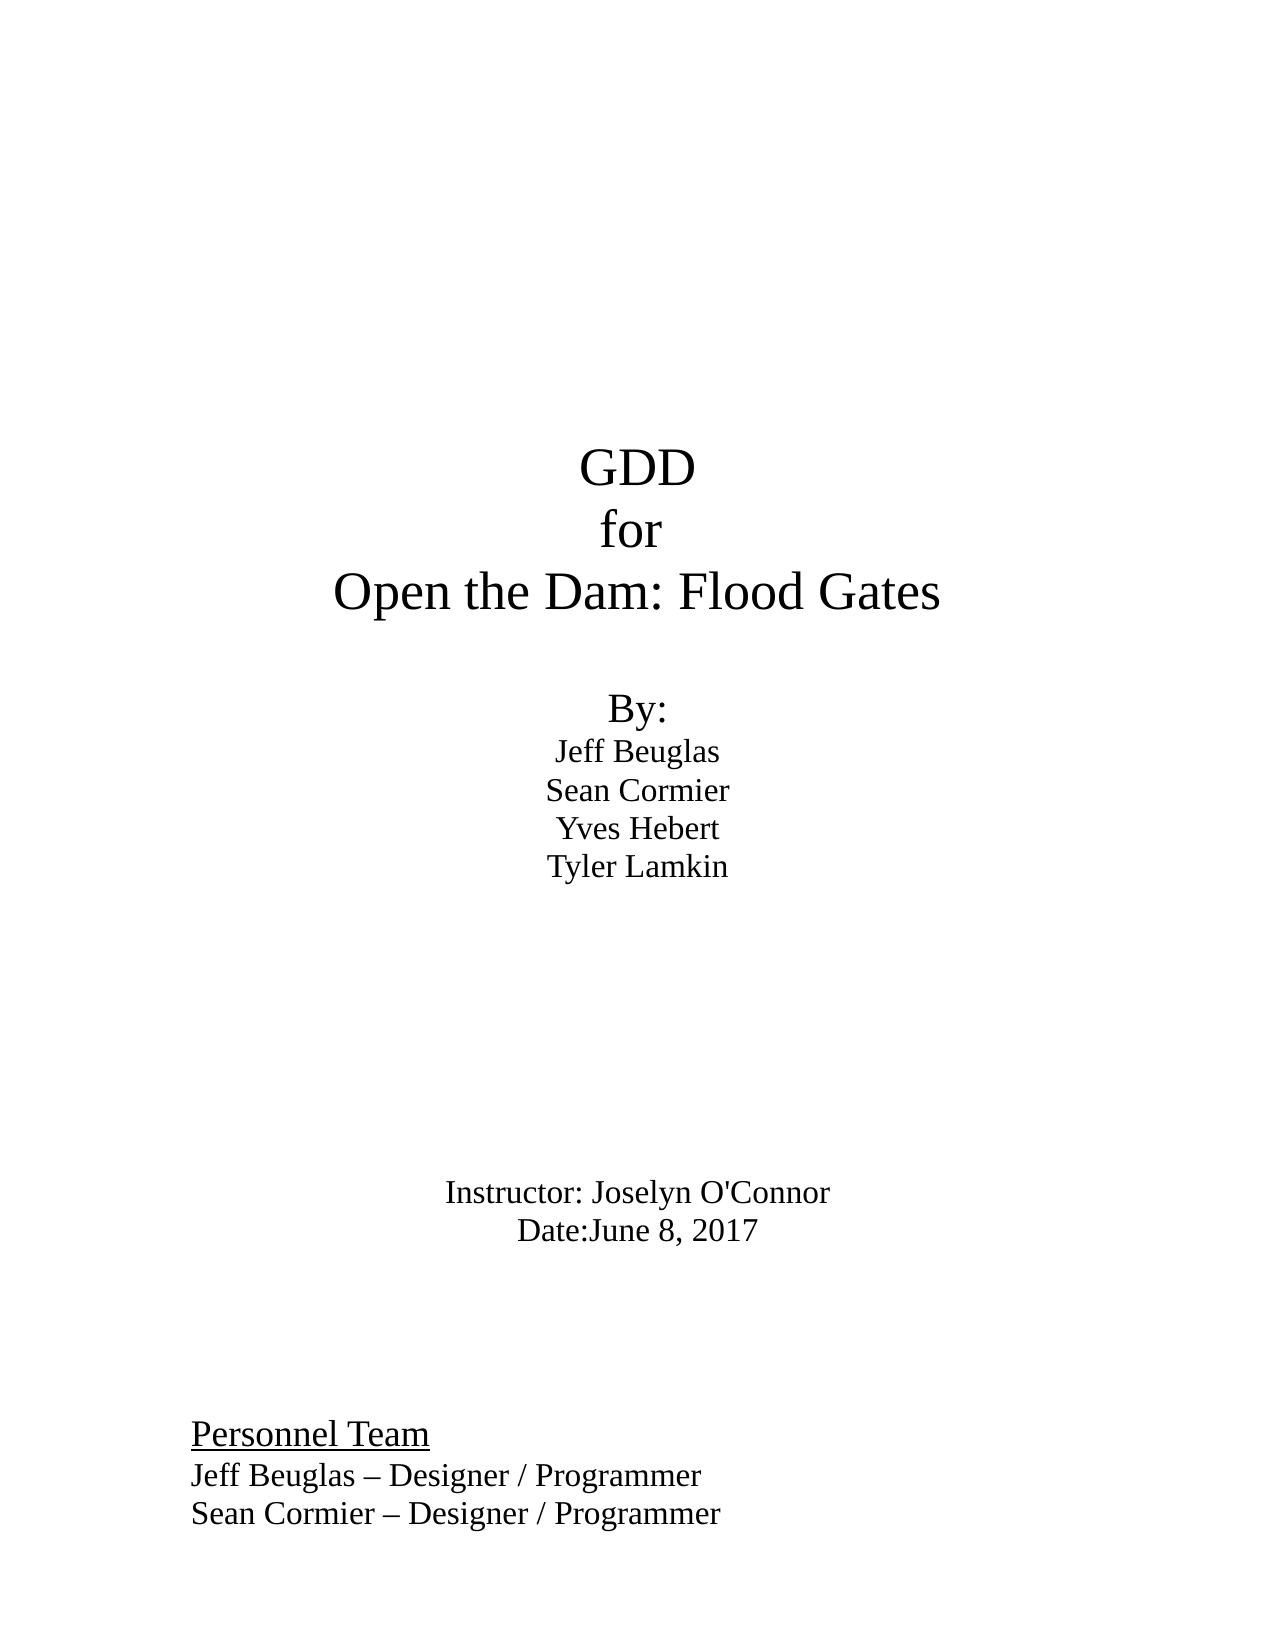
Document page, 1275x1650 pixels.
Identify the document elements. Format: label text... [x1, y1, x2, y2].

text Instructor: Joselyn O'Connor [118, 1172, 1157, 1211]
text Date:June 8, 2017 [118, 1211, 1157, 1326]
text Personnel Team Jeff Beuglas – Designer / Programmer Sean Cormier – Designer / Programmer [191, 1412, 1157, 1532]
text GDD for Open the Dam: Flood Gates By: Jeff Beuglas Sean Cormier Yves Hebert Tyler Lamkin [118, 434, 1157, 913]
